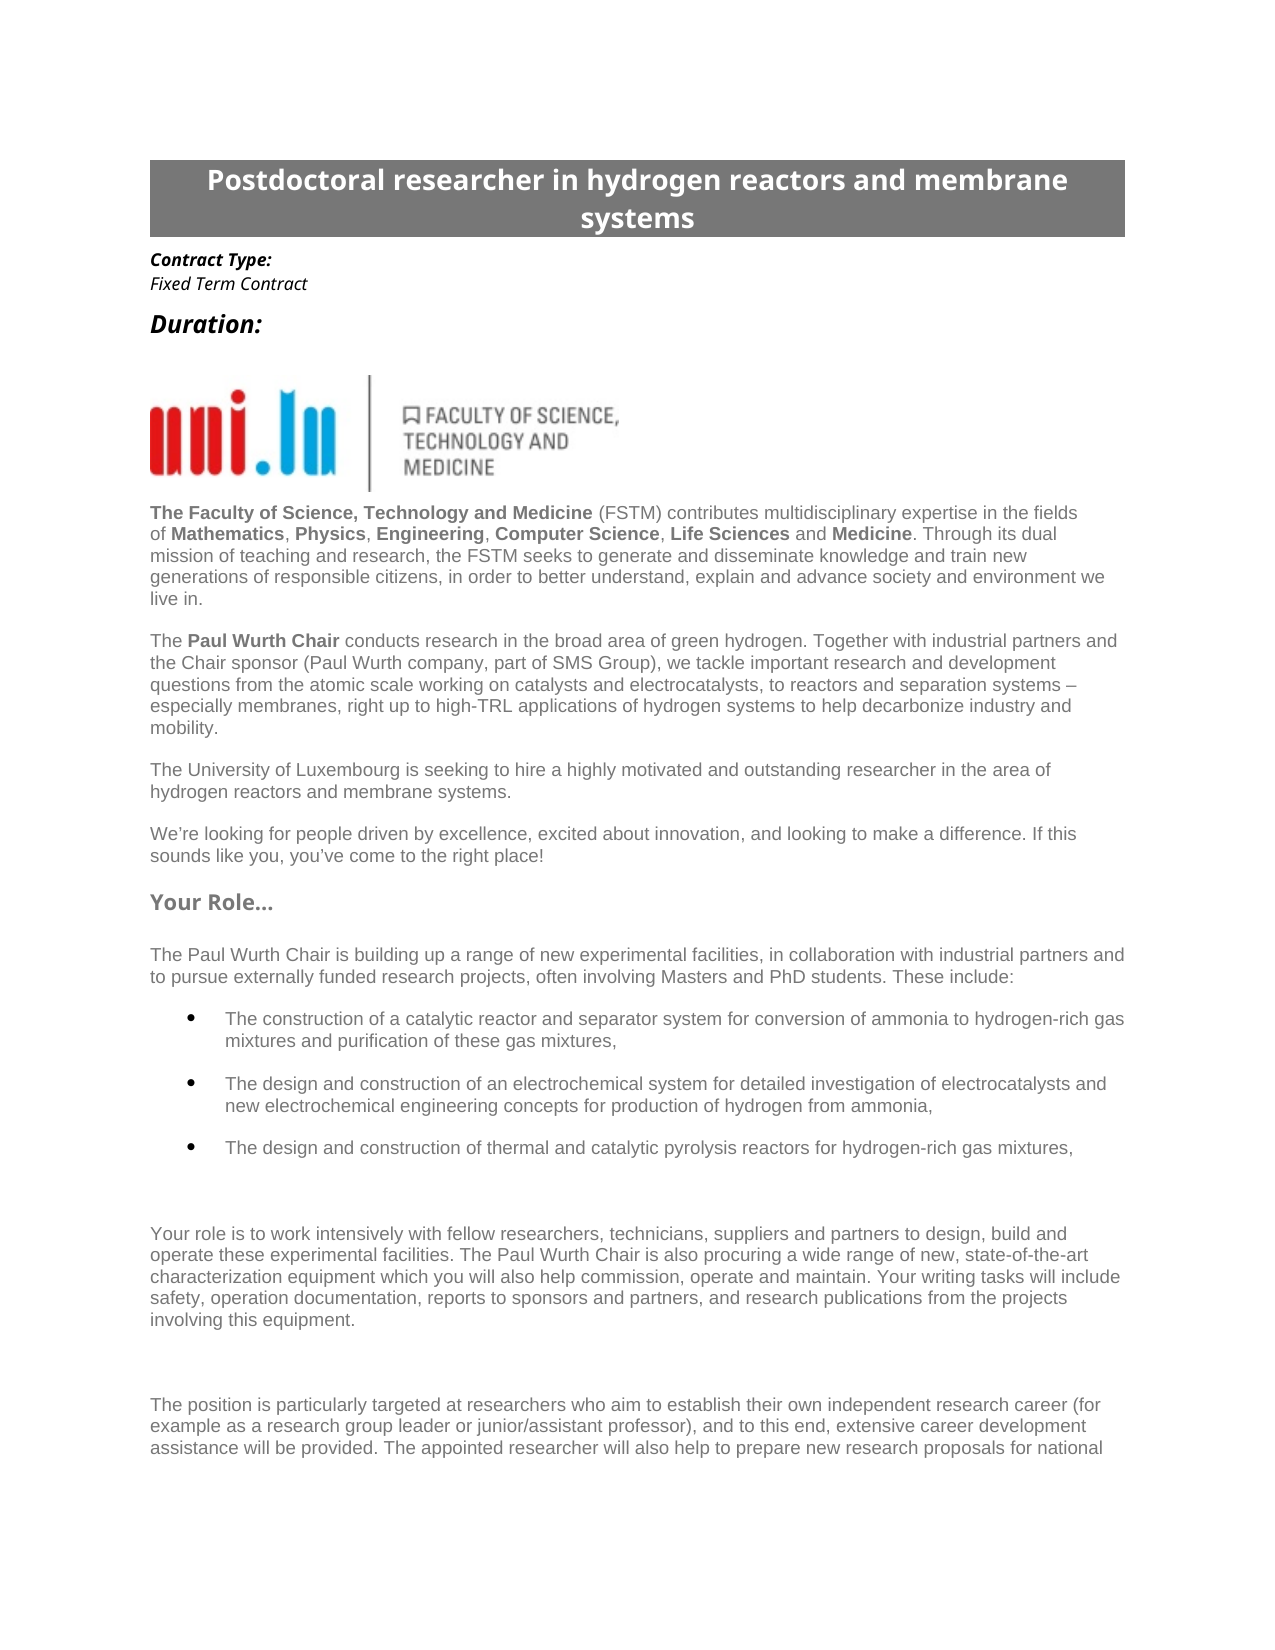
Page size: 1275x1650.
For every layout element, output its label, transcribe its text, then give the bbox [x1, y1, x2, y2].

text Fixed Term Contract [150, 272, 1125, 296]
text Your role is to work intensively with fellow researchers, technicians, suppliers and partners to design, build and operate these experimental facilities. The Paul Wurth Chair is also procuring a wide range of new, state-of-the-art characterization equipment which you will also help commission, operate and maintain. Your writing tasks will include safety, operation documentation, reports to sponsors and partners, and research publications from the projects involving this equipment. [150, 1222, 1125, 1330]
list The design and construction of thermal and catalytic pyrolysis reactors for hydrogen-rich gas mixtures, [187, 1137, 1125, 1159]
subtitle Your Role... [150, 887, 1125, 917]
subtitle Postdoctoral researcher in hydrogen reactors and membrane systems [150, 160, 1125, 237]
text 24 Month [150, 351, 1125, 375]
text The Paul Wurth Chair is building up a range of new experimental facilities, in collaboration with industrial partners and to pursue externally funded research projects, often involving Masters and PhD students. These include: [150, 944, 1125, 987]
list The construction of a catalytic reactor and separator system for conversion of ammonia to hydrogen-rich gas mixtures and purification of these gas mixtures, [187, 1008, 1125, 1052]
text The Faculty of Science, Technology and Medicine (FSTM) contributes multidisciplinary expertise in the fields of Mathematics, Physics, Engineering, Computer Science, Life Sciences and Medicine. Through its dual mission of teaching and research, the FSTM seeks to generate and disseminate knowledge and train new generations of responsible citizens, in order to better understand, explain and advance society and environment we live in. [150, 502, 1125, 609]
text The Paul Wurth Chair conducts research in the broad area of green hydrogen. Together with industrial partners and the Chair sponsor (Paul Wurth company, part of SMS Group), we tackle important research and development questions from the atomic scale working on catalysts and electrocatalysts, to reactors and separation systems – especially membranes, right up to high-TRL applications of hydrogen systems to help decarbonize industry and mobility. [150, 630, 1125, 738]
text We’re looking for people driven by excellence, excited about innovation, and looking to make a difference. If this sounds like you, you’ve come to the right place! [150, 823, 1125, 866]
text The University of Luxembourg is seeking to hire a highly motivated and outstanding researcher in the area of hydrogen reactors and membrane systems. [150, 759, 1125, 802]
text The position is particularly targeted at researchers who aim to establish their own independent research career (for example as a research group leader or junior/assistant professor), and to this end, extensive career development assistance will be provided. The appointed researcher will also help to prepare new research proposals for national [150, 1393, 1125, 1458]
subtitle Duration: [150, 306, 1125, 340]
subtitle Contract Type: [150, 247, 1109, 272]
list The design and construction of an electrochemical system for detailed investigation of electrocatalysts and new electrochemical engineering concepts for production of hydrogen from ammonia, [187, 1073, 1125, 1116]
